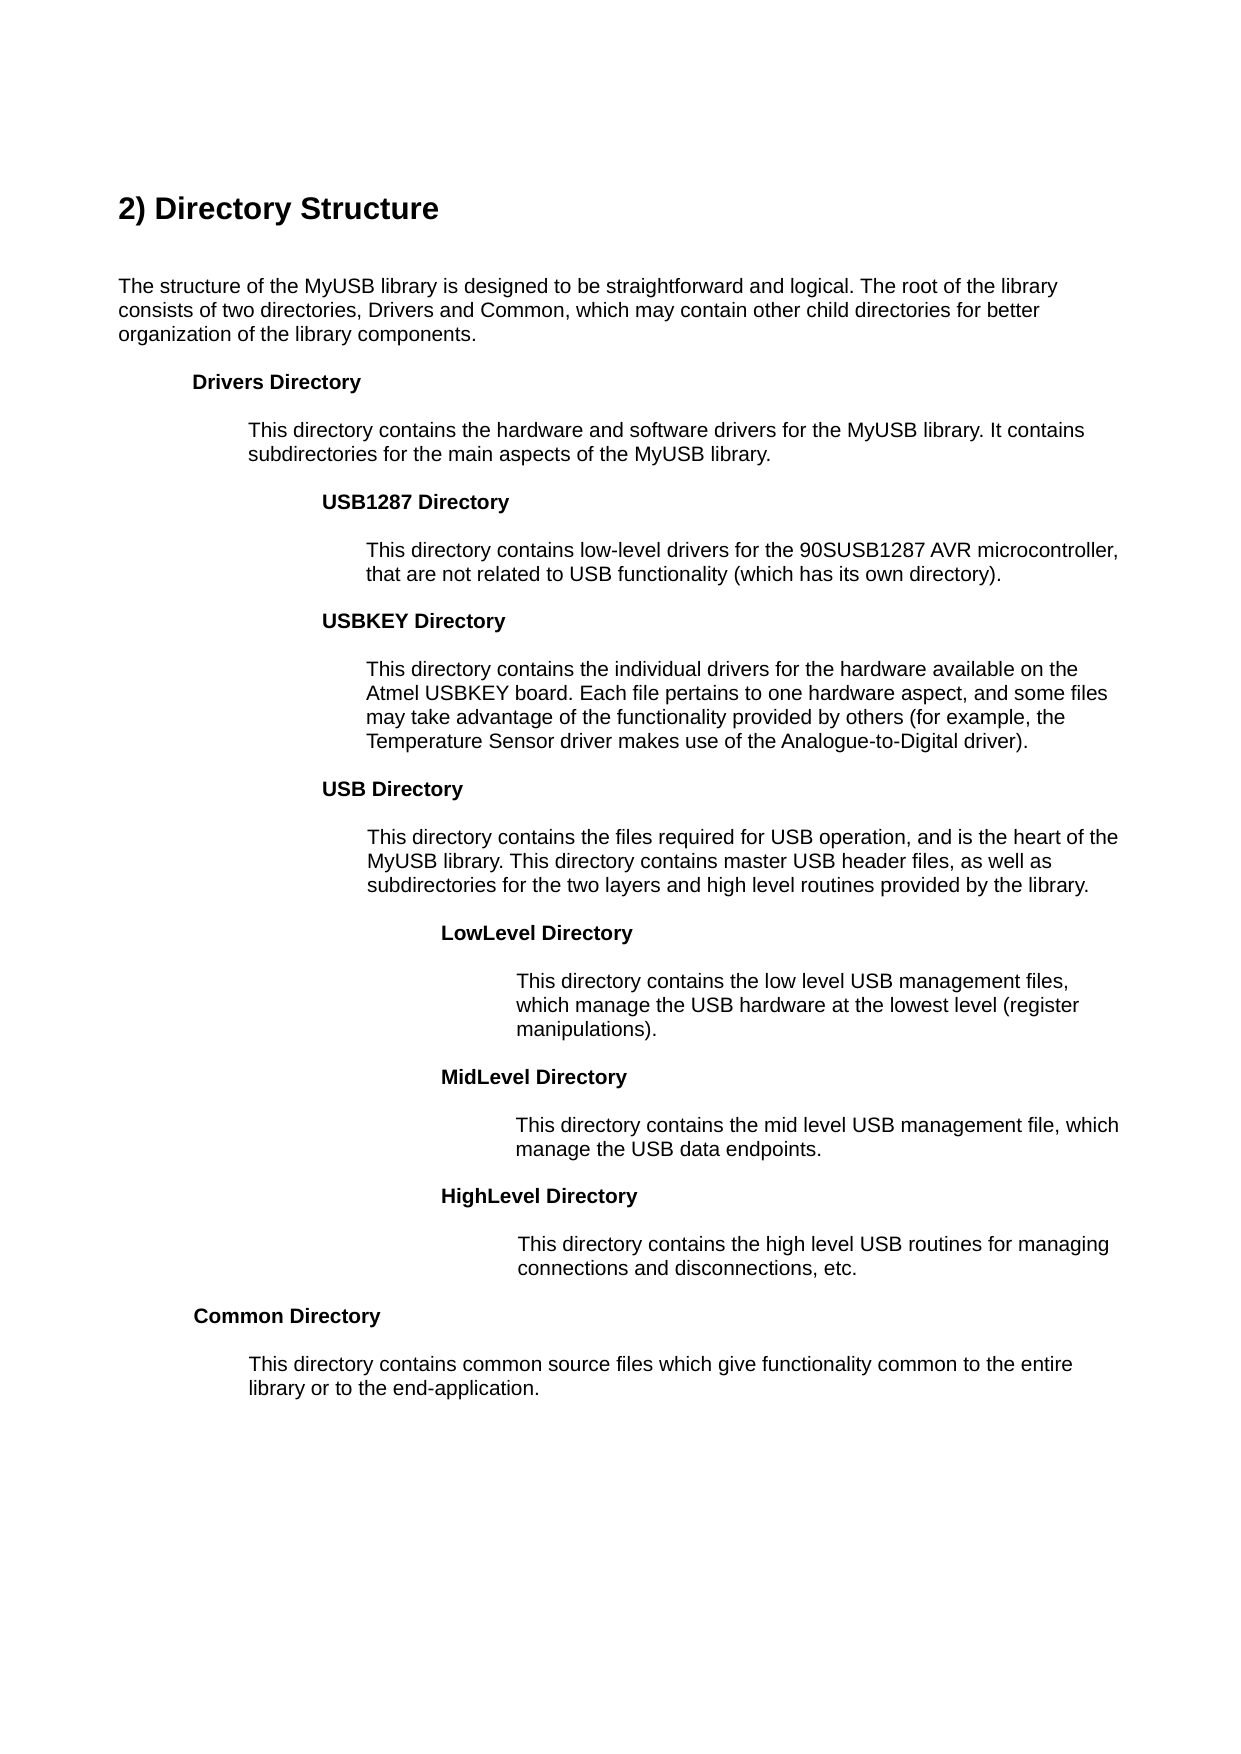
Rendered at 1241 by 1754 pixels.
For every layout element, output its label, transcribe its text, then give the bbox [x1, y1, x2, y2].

text USB1287 Directory [248, 489, 1122, 513]
text LowLevel Directory [367, 921, 1122, 945]
text This directory contains the mid level USB management file, which manage the USB data endpoints. [515, 1112, 1122, 1160]
text HighLevel Directory [367, 1184, 1122, 1208]
text This directory contains the individual drivers for the hardware available on the Atmel USBKEY board. Each file pertains to one hardware aspect, and some files may take advantage of the functionality provided by others (for example, the Temperature Sensor driver makes use of the Analogue-to-Digital driver). [366, 657, 1122, 753]
text 2) Directory Structure [118, 190, 1122, 226]
text This directory contains the files required for USB operation, and is the heart of the MyUSB library. This directory contains master USB header files, as well as subdirectories for the two layers and high level routines provided by the library. [367, 825, 1122, 897]
text Drivers Directory [118, 370, 1122, 394]
text MidLevel Directory [367, 1064, 1122, 1088]
text This directory contains the low level USB management files, which manage the USB hardware at the lowest level (register manipulations). [516, 969, 1122, 1041]
text USB Directory [248, 777, 1122, 801]
text The structure of the MyUSB library is designed to be straightforward and logical. The root of the library consists of two directories, Drivers and Common, which may contain other child directories for better organization of the library components. [118, 274, 1122, 346]
text This directory contains common source files which give functionality common to the entire library or to the end-application. [248, 1352, 1122, 1400]
text This directory contains the high level USB routines for managing connections and disconnections, etc. [517, 1232, 1122, 1280]
text Common Directory [119, 1304, 1122, 1328]
text USBKEY Directory [248, 609, 1122, 633]
text This directory contains the hardware and software drivers for the MyUSB library. It contains subdirectories for the main aspects of the MyUSB library. [248, 418, 1122, 466]
text This directory contains low-level drivers for the 90SUSB1287 AVR microcontroller, that are not related to USB functionality (which has its own directory). [366, 537, 1122, 585]
